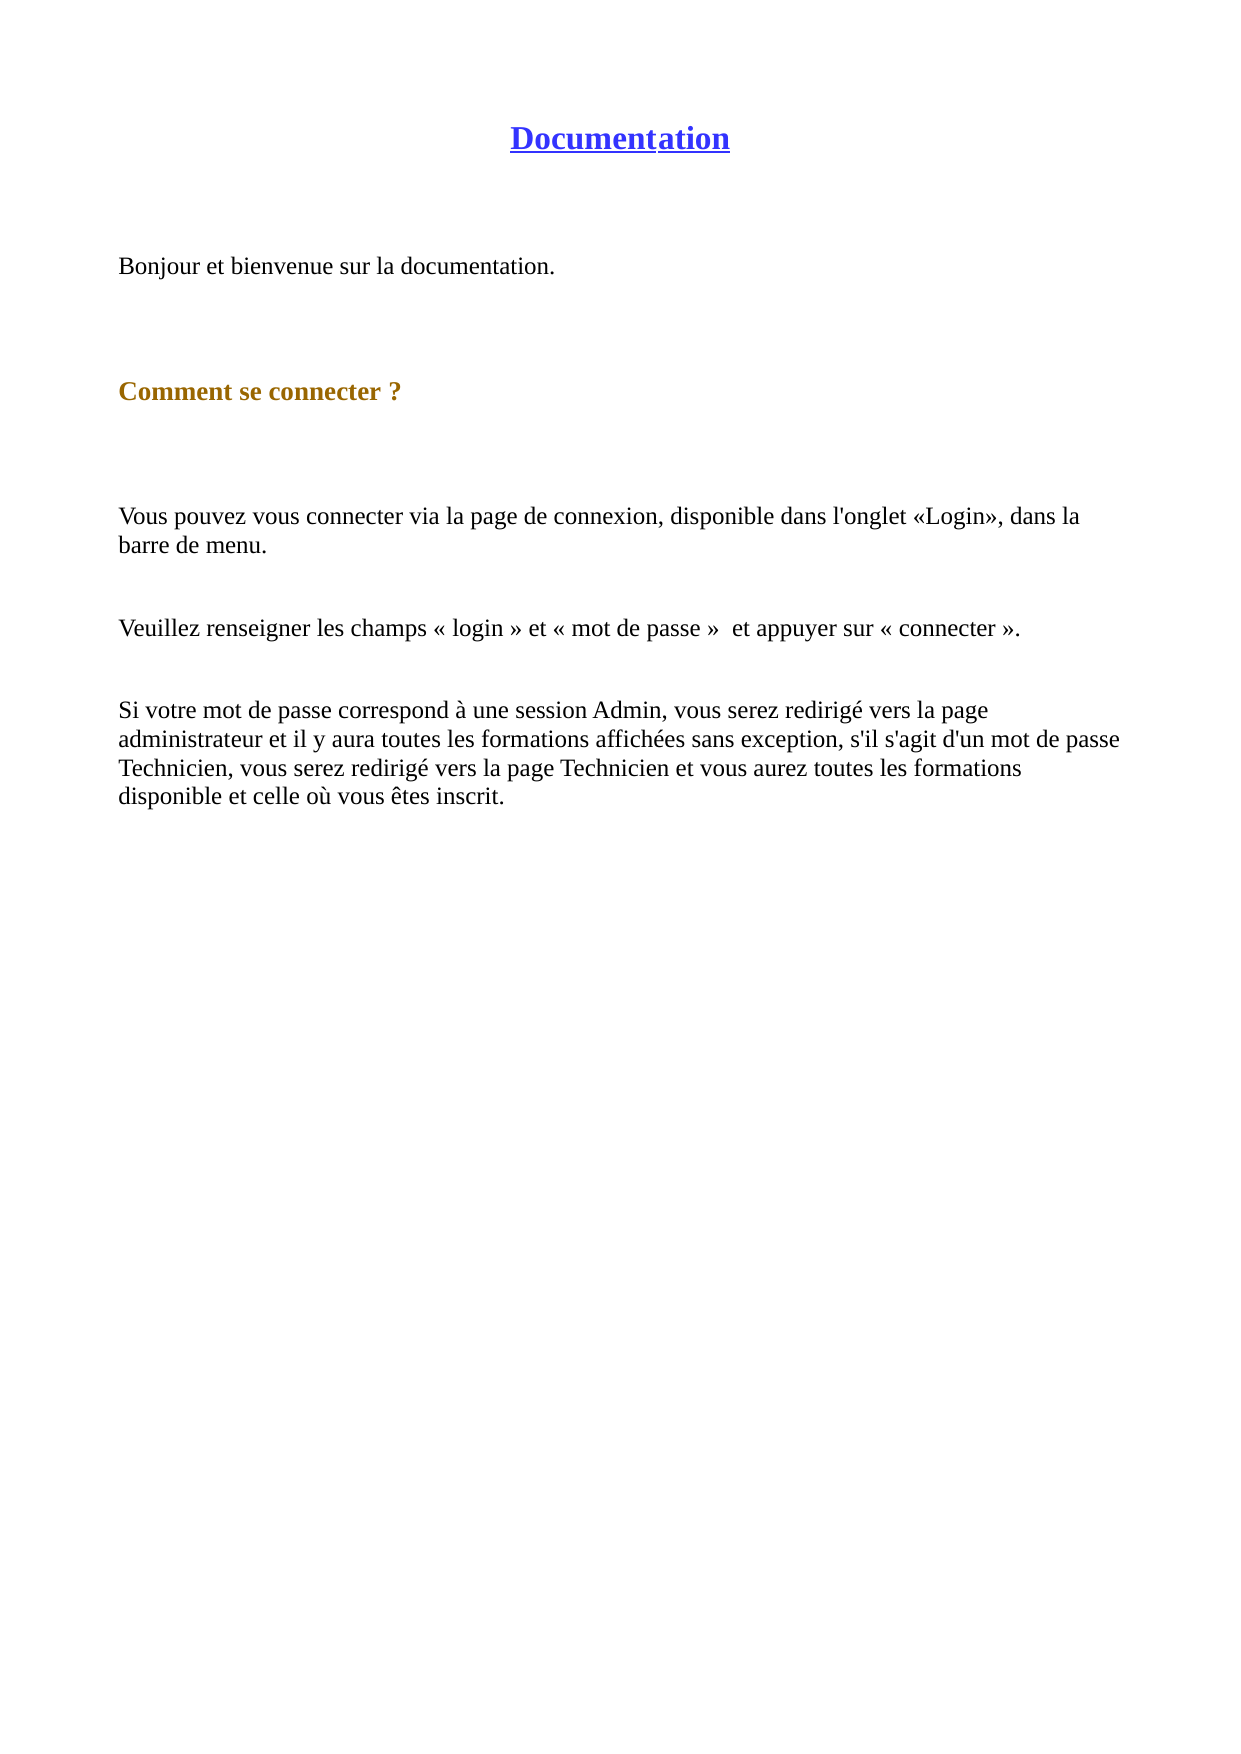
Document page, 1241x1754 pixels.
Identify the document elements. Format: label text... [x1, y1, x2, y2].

text Veuillez renseigner les champs « login » et « mot de passe » et appuyer sur « connecter ». [118, 613, 1122, 641]
text Document ation [118, 118, 1122, 156]
text Si votre mot de passe correspond à une session Admin, vous serez redirigé vers la page administrateur et il y aura toutes les formations affichées sans exception, s'il s'agit d'un mot de passe Technicien, vous serez redirigé vers la page Technicien et vous aurez toutes les formations disponible et celle où vous êtes inscrit. [118, 695, 1122, 810]
text Bonjour et bienvenue sur la documentation. [118, 251, 1122, 280]
text Comment se connecter ? [118, 375, 1122, 406]
text Vous pouvez vous connecter via la page de connexion, disponible dans l'onglet «Login», dans la barre de menu. [118, 501, 1122, 559]
